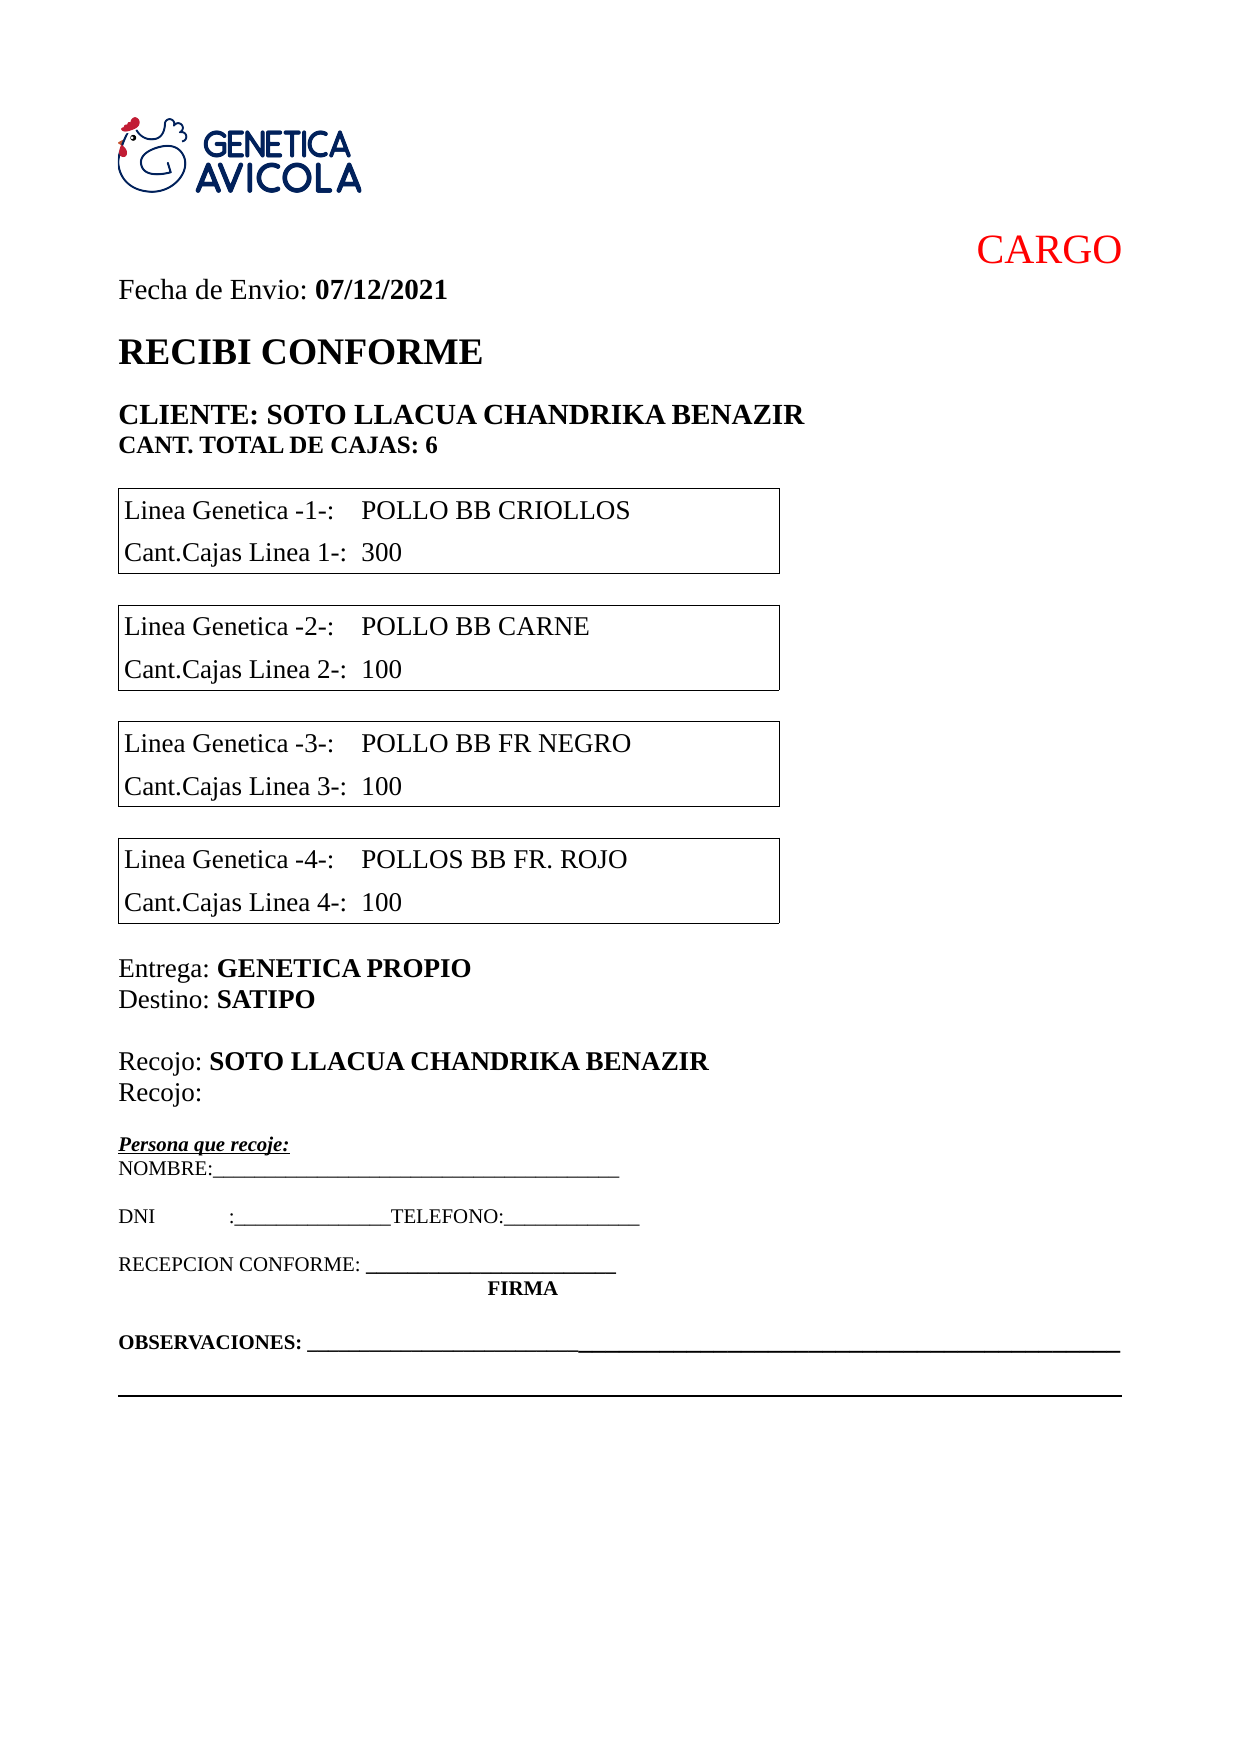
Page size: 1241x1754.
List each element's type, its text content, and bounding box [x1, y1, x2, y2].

table_cell Linea Genetica -2-: [119, 606, 356, 647]
table_cell Linea Genetica -4-: [119, 839, 356, 880]
table_cell Cant.Cajas Linea 2-: [119, 647, 356, 690]
table_cell 300 [356, 531, 779, 573]
text OBSERVACIONES: __________________________________________________________________ [118, 1324, 1122, 1355]
table_cell POLLO BB CARNE [356, 606, 779, 647]
table_cell Linea Genetica -3-: [119, 722, 356, 764]
table_cell [118, 807, 356, 838]
table_cell Cant.Cajas Linea 4-: [119, 880, 356, 923]
table_cell 100 [356, 647, 779, 690]
text CARGO [118, 224, 1122, 272]
table_cell 100 [356, 880, 779, 923]
picture [117, 117, 362, 193]
table_cell Cant.Cajas Linea 3-: [119, 764, 356, 806]
text RECIBI CONFORME [118, 330, 1122, 373]
table_header Linea Genetica -1-: [119, 489, 356, 531]
text RECEPCION CONFORME: ________________________ [118, 1252, 1122, 1276]
table_cell [356, 691, 779, 721]
table_cell POLLO BB FR NEGRO [356, 722, 779, 764]
table_cell 100 [356, 764, 779, 806]
table_cell Cant.Cajas Linea 1-: [119, 531, 356, 573]
text NOMBRE:_______________________________________ [118, 1156, 1122, 1180]
table_cell POLLOS BB FR. ROJO [356, 839, 779, 880]
text CLIENTE: SOTO LLACUA CHANDRIKA BENAZIR [118, 397, 1122, 431]
table_cell [118, 691, 356, 721]
table_cell [118, 574, 356, 604]
text Recojo: [118, 1076, 1122, 1108]
text Entrega: GENETICA PROPIO [118, 952, 1122, 983]
text Recojo: SOTO LLACUA CHANDRIKA BENAZIR [118, 1045, 1122, 1076]
table_header POLLO BB CRIOLLOS [356, 489, 779, 531]
text CANT. TOTAL DE CAJAS: 6 [118, 431, 1122, 459]
table_cell [356, 807, 779, 838]
text Persona que recoje: [118, 1132, 1122, 1156]
text DNI :_______________TELEFONO:_____________ [118, 1204, 1122, 1228]
text Destino: SATIPO [118, 983, 1122, 1014]
table_cell [356, 574, 779, 604]
text Fecha de Envio: 07/12/2021 [118, 272, 1122, 306]
text FIRMA [118, 1276, 1122, 1300]
